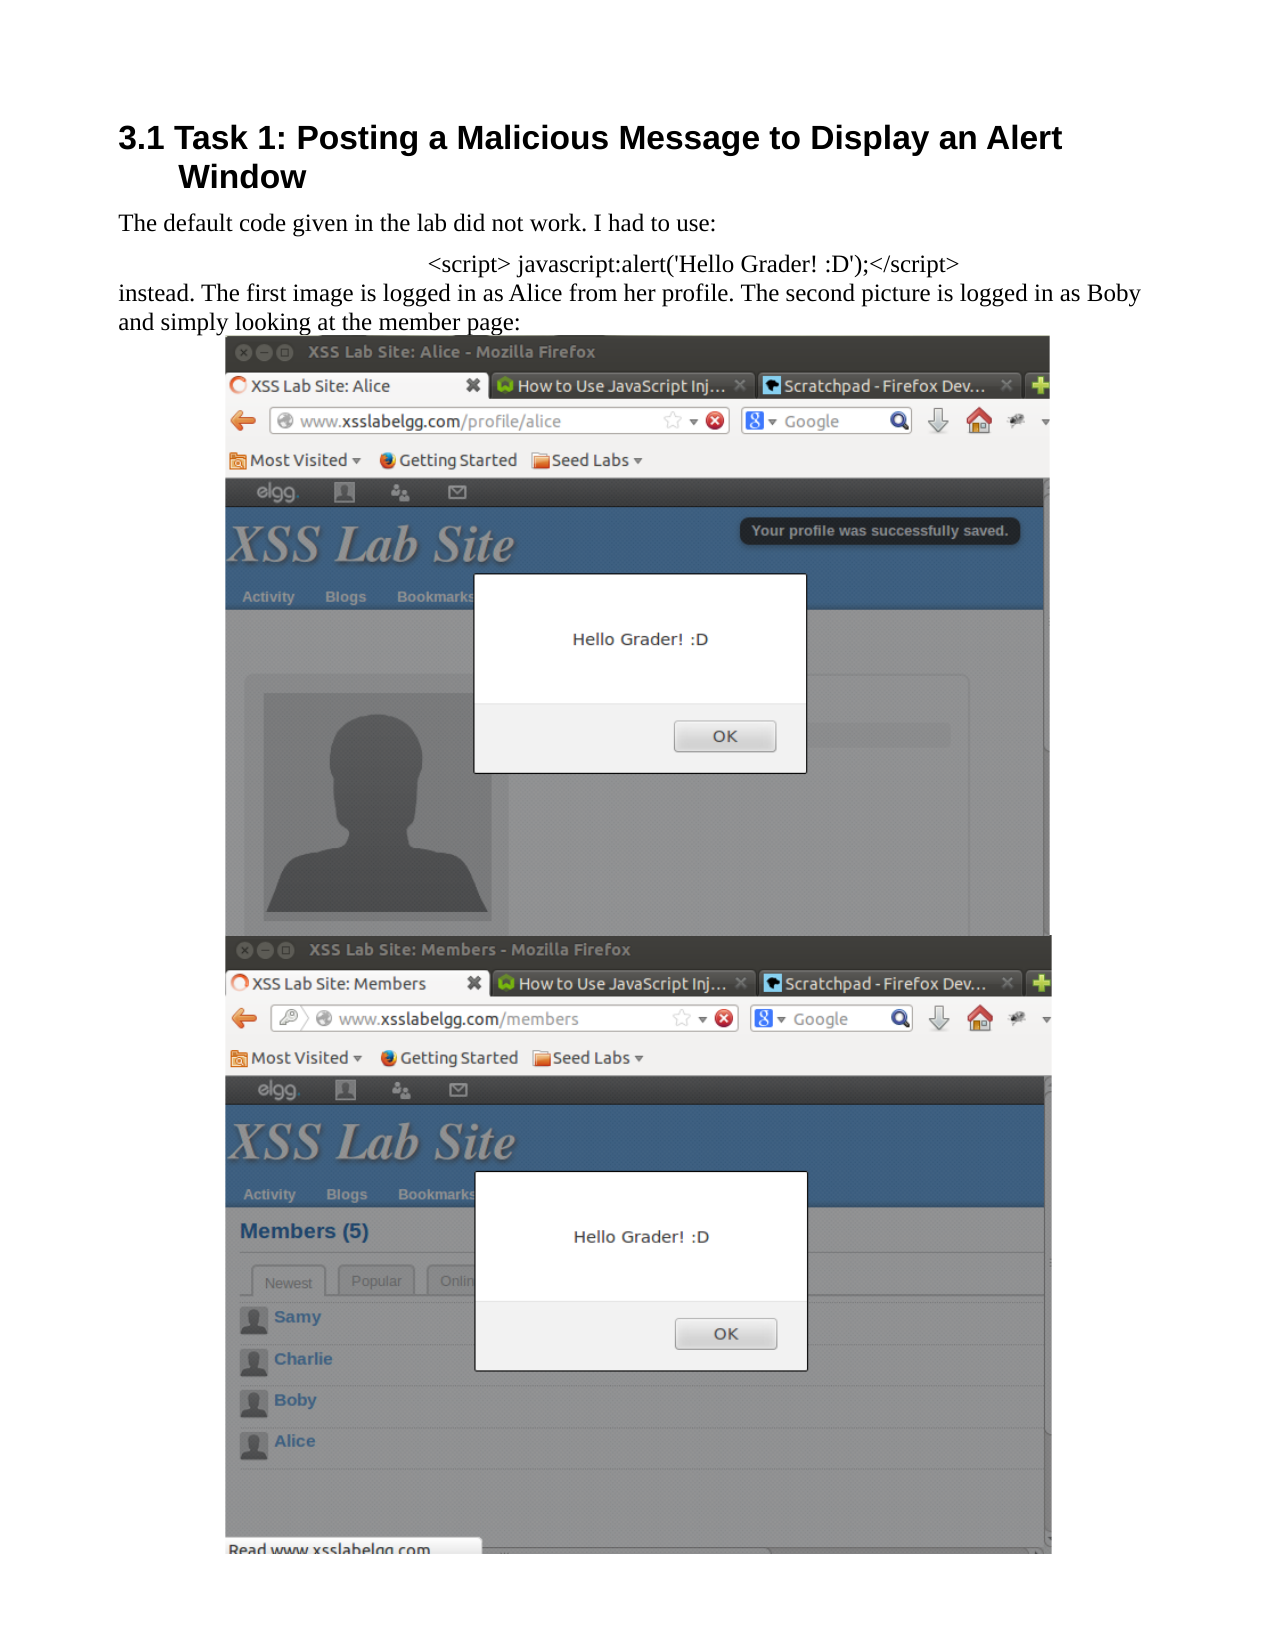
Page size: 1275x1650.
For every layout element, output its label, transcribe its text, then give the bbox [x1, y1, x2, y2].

list <script> javascript:alert('Hello Grader! :D');</script> [193, 249, 1157, 278]
text The default code given in the lab did not work. I had to use: [118, 208, 1157, 237]
picture [225, 335, 1052, 1554]
subtitle 3.1 Task 1: Posting a Malicious Message to Display an Alert Window [118, 118, 1157, 195]
text instead. The first image is logged in as Alice from her profile. The second picture is logged in as Boby and simply looking at the member page: [118, 278, 1157, 335]
